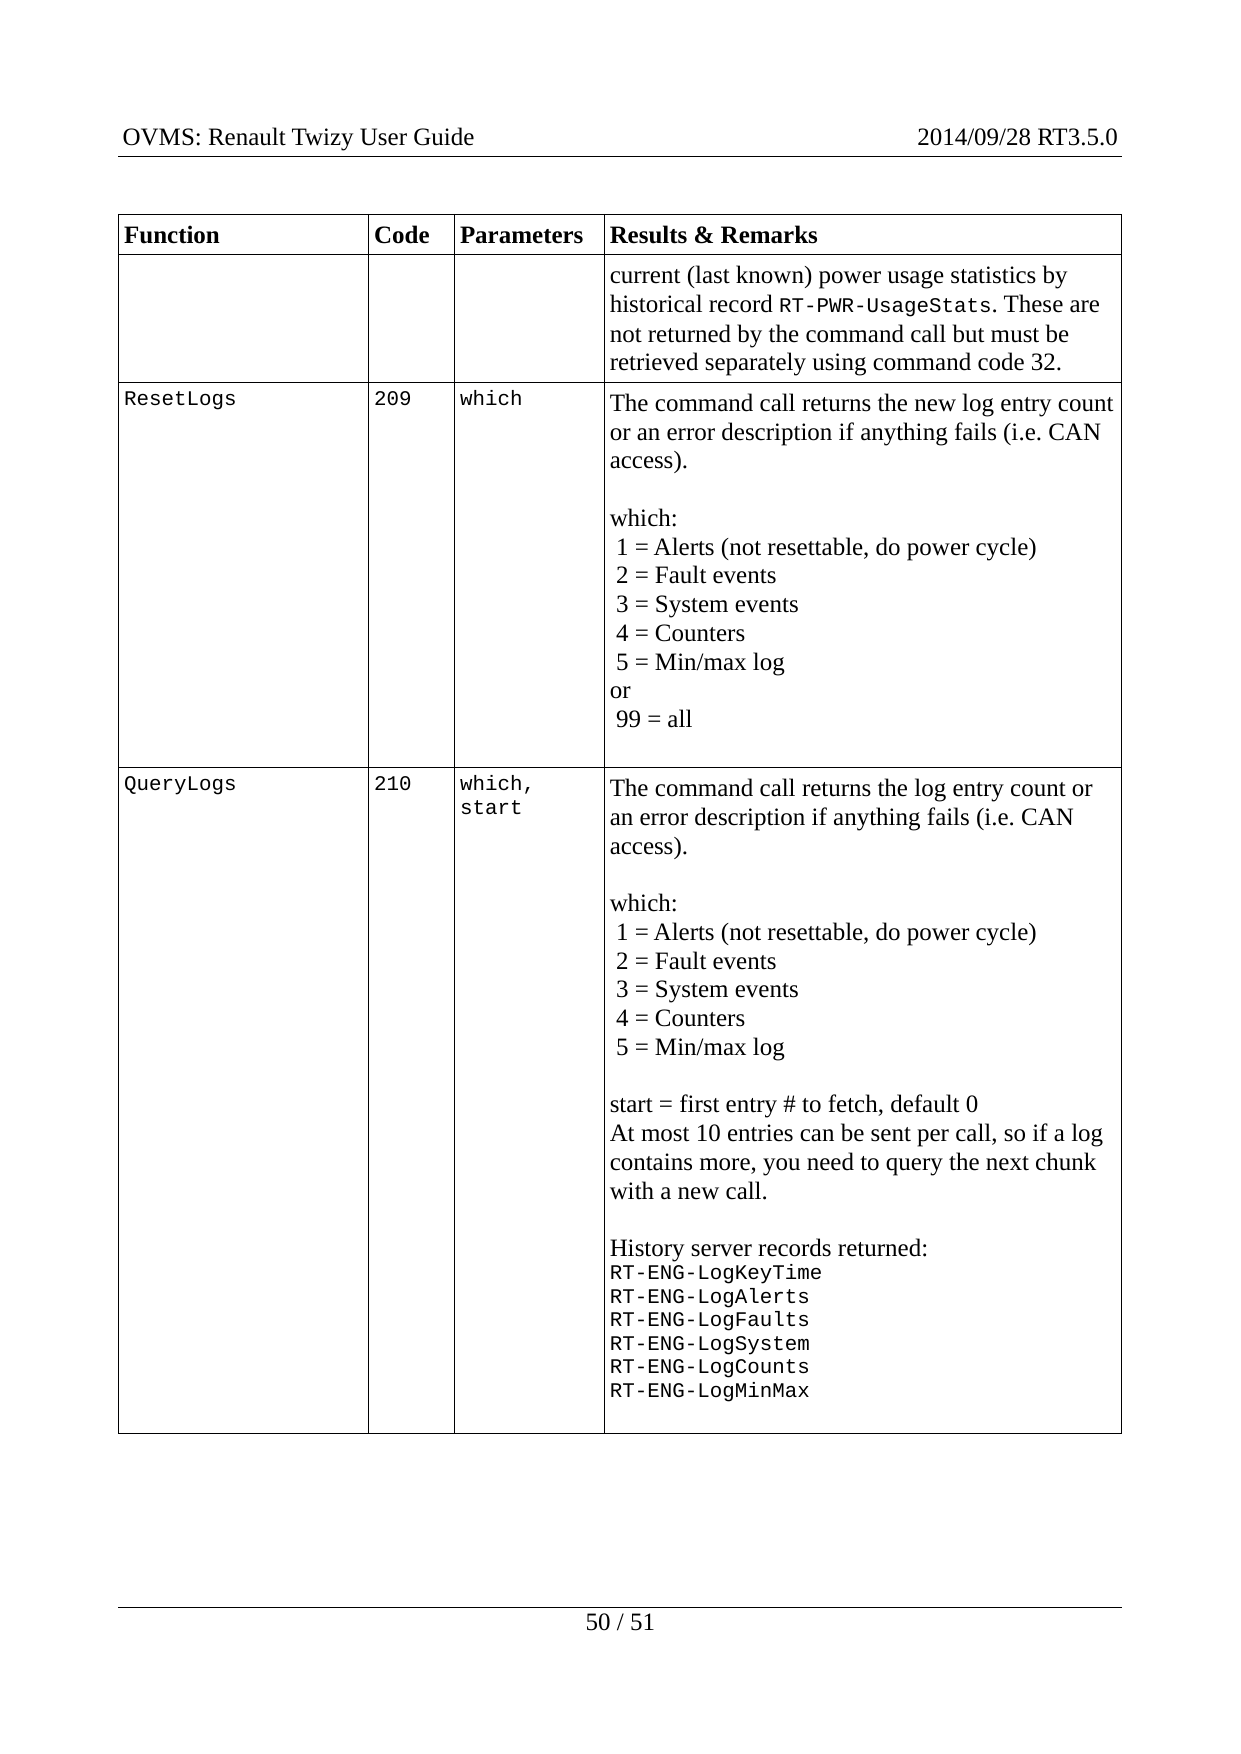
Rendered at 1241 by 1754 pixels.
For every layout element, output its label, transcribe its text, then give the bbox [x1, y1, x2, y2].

table_cell ResetLogs [119, 383, 368, 767]
table_cell The command call returns the log entry count or an error description if anything fails (i.e. CAN access). which: 1 = Alerts (not resettable, do power cycle) 2 = Fault events 3 = System events 4 = Counters 5 = Min/max log start = first entry # to fetch, default 0 At most 10 entries can be sent per call, so if a log contains more, you need to query the next chunk with a new call. History server records returned: RT-ENG-LogKeyTime RT-ENG-LogAlerts RT-ENG-LogFaults RT-ENG-LogSystem RT-ENG-LogCounts RT-ENG-LogMinMax [605, 768, 1121, 1433]
table_header Function [119, 215, 368, 254]
table_cell QueryLogs [119, 768, 368, 1433]
table_cell 210 [369, 768, 454, 1433]
table_header Code [369, 215, 454, 254]
table_cell The command call returns the new log entry count or an error description if anything fails (i.e. CAN access). which: 1 = Alerts (not resettable, do power cycle) 2 = Fault events 3 = System events 4 = Counters 5 = Min/max log or 99 = all [605, 383, 1121, 767]
table_cell which [455, 383, 604, 767]
table_cell 209 [369, 383, 454, 767]
table_header Parameters [455, 215, 604, 254]
table_header Results & Remarks [605, 215, 1121, 254]
table_cell [119, 255, 368, 382]
table_cell which, start [455, 768, 604, 1433]
table_cell [455, 255, 604, 382]
table_cell [369, 255, 454, 382]
table_cell current (last known) power usage statistics by historical record RT-PWR-UsageStats. These are not returned by the command call but must be retrieved separately using command code 32. [605, 255, 1121, 382]
